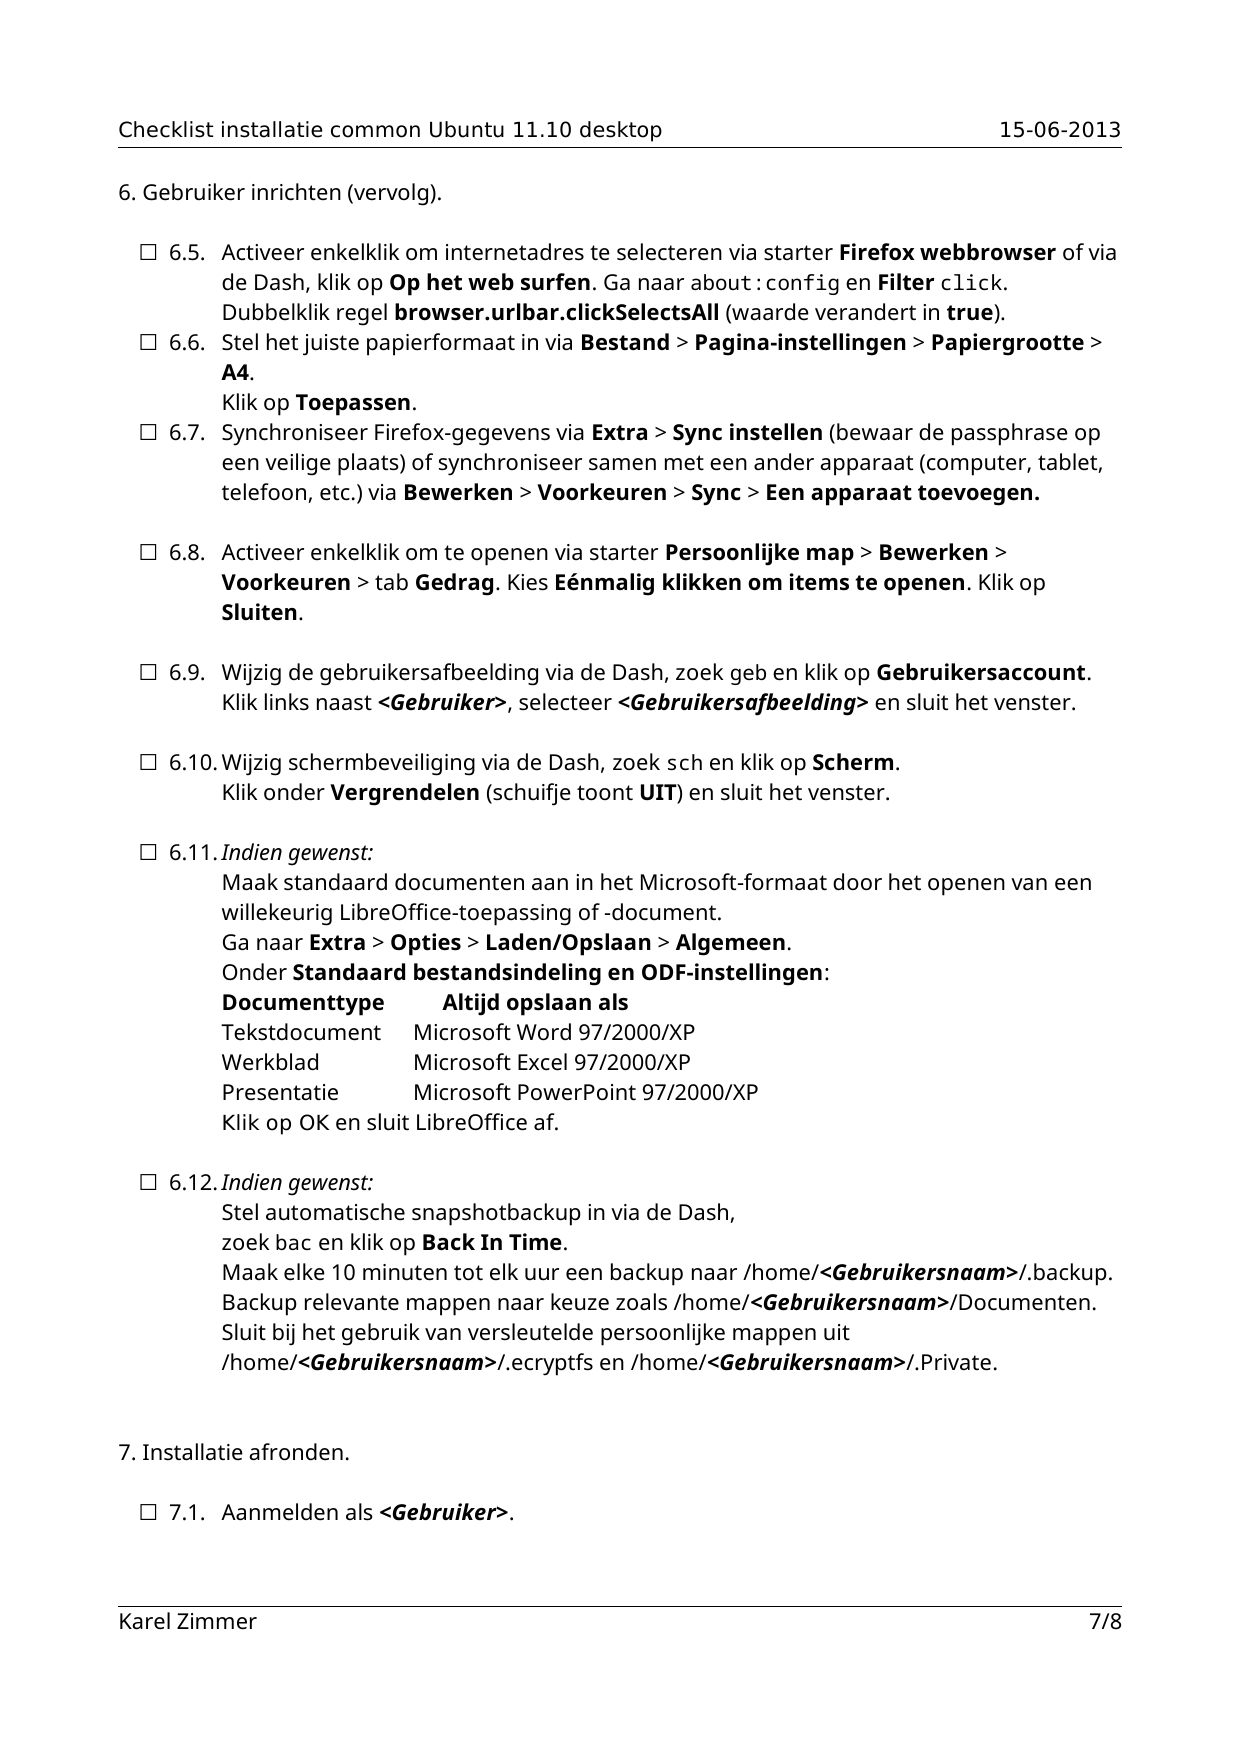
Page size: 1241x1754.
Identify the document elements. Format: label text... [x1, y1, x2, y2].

list Aanmelden als <Gebruiker>. [133, 1497, 1122, 1527]
list Wijzig schermbeveiliging via de Dash, zoek sch en klik op Scherm. Klik onder Vergrendelen (schuifje toont UIT) en sluit het venster. [133, 747, 1122, 807]
list Activeer enkelklik om te openen via starter Persoonlijke map > Bewerken > Voorkeuren > tab Gedrag. Kies Eénmalig klikken om items te openen. Klik op Sluiten. [133, 537, 1122, 627]
list Synchroniseer Firefox-gegevens via Extra > Sync instellen (bewaar de passphrase op een veilige plaats) of synchroniseer samen met een ander apparaat (computer, tablet, telefoon, etc.) via Bewerken > Voorkeuren > Sync > Een apparaat toevoegen. [133, 417, 1122, 507]
list Indien gewenst: Maak standaard documenten aan in het Microsoft-formaat door het openen van een willekeurig LibreOffice-toepassing of -document. Ga naar Extra > Opties > Laden/Opslaan > Algemeen. Onder Standaard bestandsindeling en ODF-instellingen: Documenttype Altijd opslaan als Tekstdocument Microsoft Word 97/2000/XP Werkblad Microsoft Excel 97/2000/XP Presentatie Microsoft PowerPoint 97/2000/XP Klik op OK en sluit LibreOffice af. [133, 837, 1122, 1137]
list 6. Gebruiker inrichten (vervolg). [118, 177, 1122, 207]
list Activeer enkelklik om internetadres te selecteren via starter Firefox webbrowser of via de Dash, klik op Op het web surfen. Ga naar about:config en Filter click. Dubbelklik regel browser.urlbar.clickSelectsAll (waarde verandert in true). [133, 237, 1122, 327]
list Installatie afronden. [118, 1437, 1122, 1467]
list Stel het juiste papierformaat in via Bestand > Pagina-instellingen > Papiergrootte > A4. Klik op Toepassen. [133, 327, 1122, 417]
list Wijzig de gebruikersafbeelding via de Dash, zoek geb en klik op Gebruikersaccount. Klik links naast <Gebruiker>, selecteer <Gebruikersafbeelding> en sluit het venster. [133, 657, 1122, 717]
list Indien gewenst: Stel automatische snapshotbackup in via de Dash, zoek bac en klik op Back In Time. Maak elke 10 minuten tot elk uur een backup naar /home/<Gebruikersnaam>/.backup. Backup relevante mappen naar keuze zoals /home/<Gebruikersnaam>/Documenten. Sluit bij het gebruik van versleutelde persoonlijke mappen uit /home/<Gebruikersnaam>/.ecryptfs en /home/<Gebruikersnaam>/.Private. [133, 1167, 1122, 1377]
